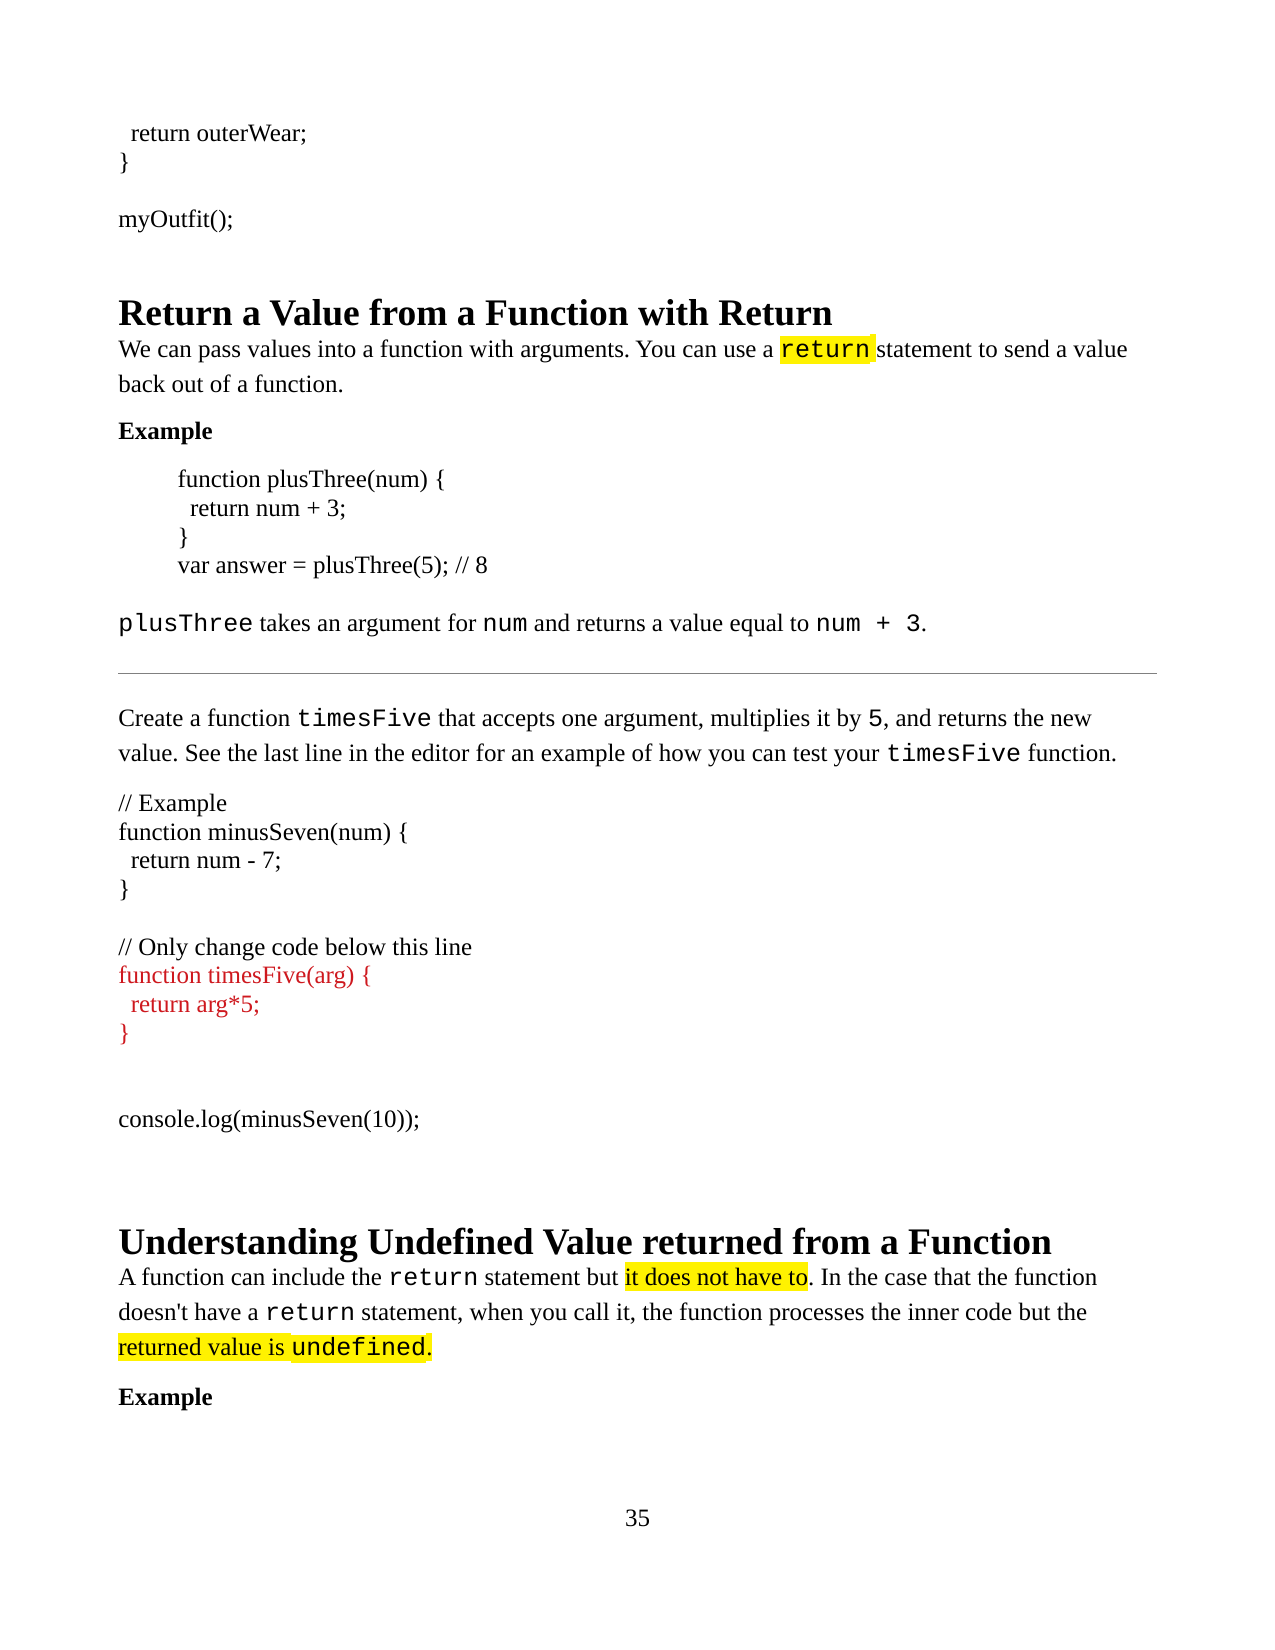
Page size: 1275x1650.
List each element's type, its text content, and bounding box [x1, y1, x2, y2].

text function minusSeven(num) { [118, 817, 1157, 845]
text } [118, 147, 1157, 176]
text Example [118, 416, 1157, 445]
text return outerWear; [118, 118, 1157, 147]
subtitle Return a Value from a Function with Return [118, 291, 1157, 334]
text A function can include the return statement but it does not have to. In the case that the function doesn't have a return statement, when you call it, the function processes the inner code but the returned value is undefined. [118, 1262, 1157, 1363]
text Example [118, 1382, 1157, 1411]
text function plusThree(num) { return num + 3; } var answer = plusThree(5); // 8 [177, 464, 1098, 579]
text // Example [118, 788, 1157, 817]
text console.log(minusSeven(10)); [118, 1104, 1157, 1133]
text plusThree takes an argument for num and returns a value equal to num + 3. [118, 608, 1157, 639]
text } [118, 1018, 1157, 1047]
text function timesFive(arg) { [118, 960, 1157, 989]
text myOutfit(); [118, 204, 1157, 233]
text } [118, 874, 1157, 903]
text // Only change code below this line [118, 932, 1157, 960]
text return arg*5; [118, 989, 1157, 1018]
text We can pass values into a function with arguments. You can use a return statement to send a value back out of a function. [118, 334, 1157, 398]
text return num - 7; [118, 845, 1157, 874]
text Create a function timesFive that accepts one argument, multiplies it by 5, and returns the new value. See the last line in the editor for an example of how you can test your timesFive function. [118, 703, 1157, 769]
subtitle Understanding Undefined Value returned from a Function [118, 1219, 1157, 1262]
